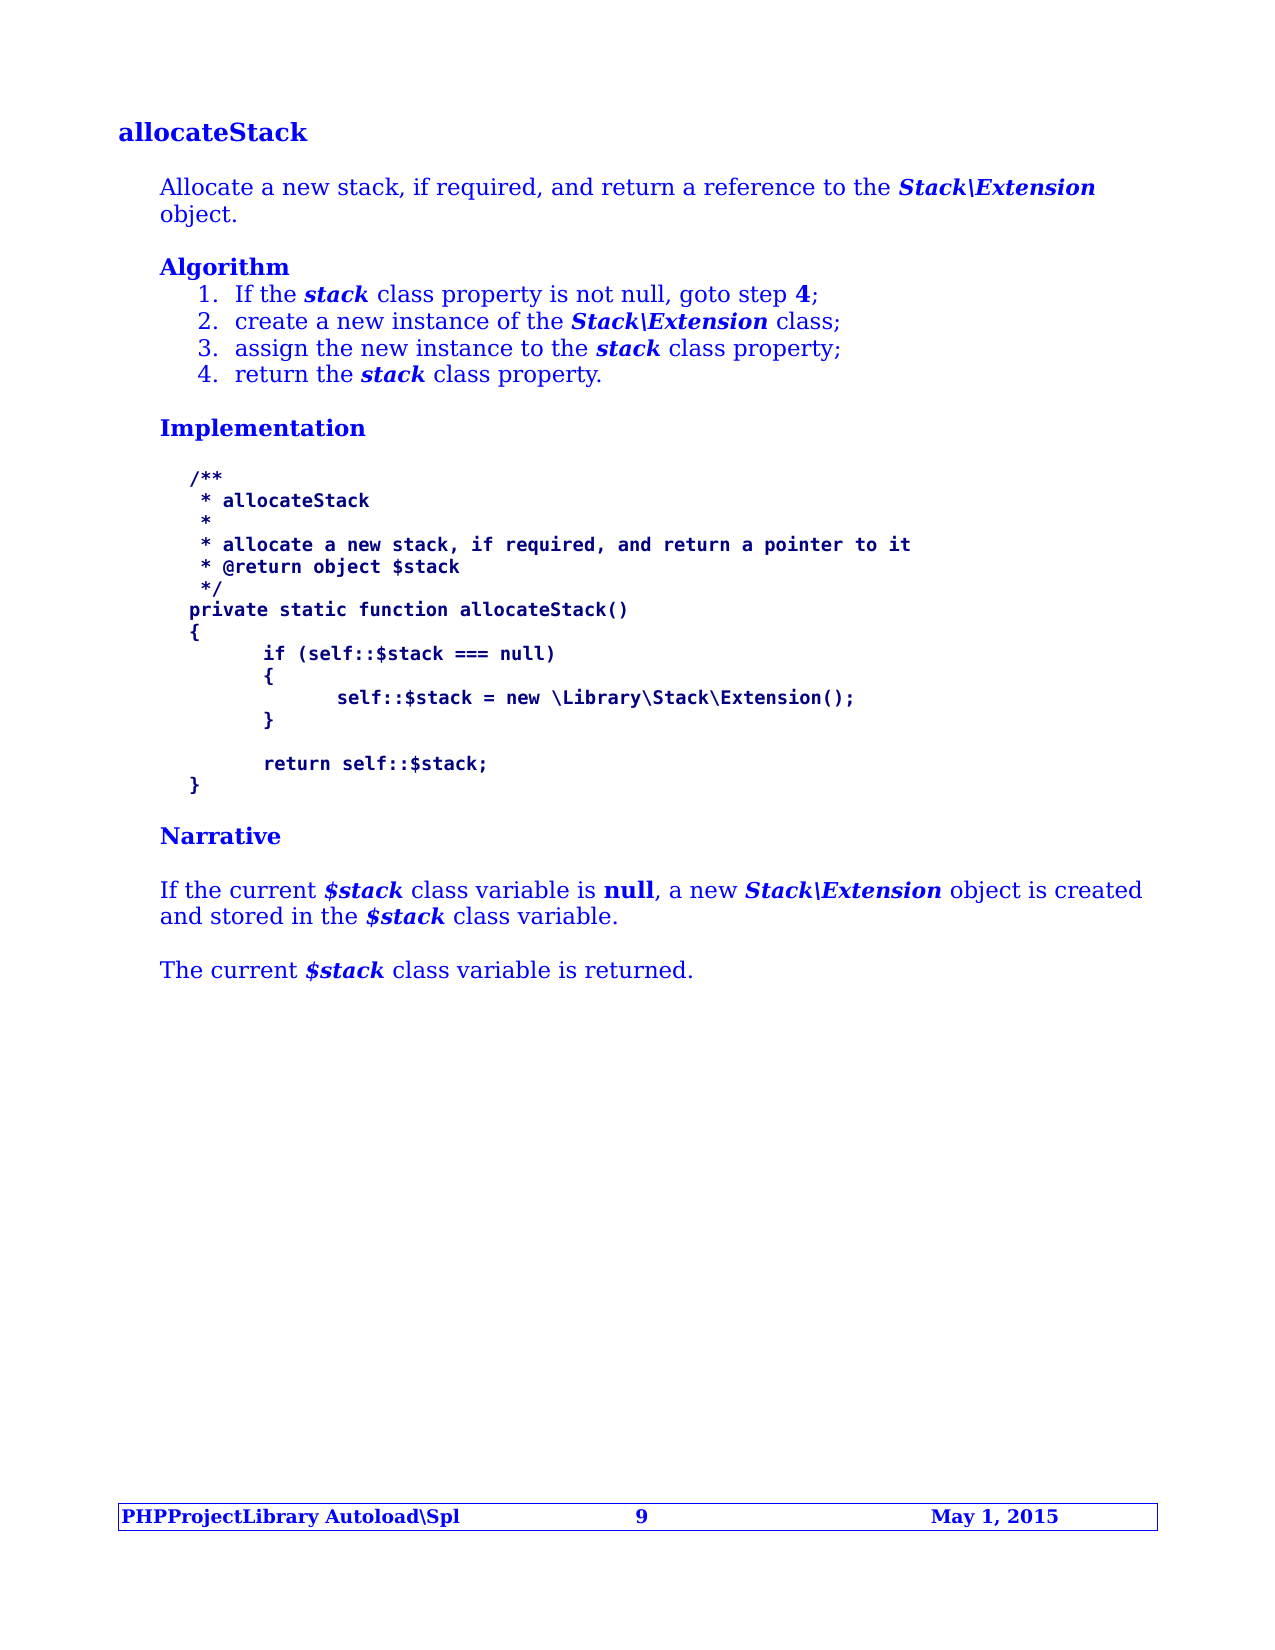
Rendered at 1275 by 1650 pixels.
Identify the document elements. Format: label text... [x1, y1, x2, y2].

list { [189, 665, 1157, 687]
list if (self::$stack === null) [189, 643, 1157, 665]
list } [189, 774, 1157, 796]
title allocateStack [118, 118, 1157, 147]
list assign the new instance to the stack class property; [197, 335, 1157, 361]
list self::$stack = new \Library\Stack\Extension(); [189, 687, 1157, 709]
list return self::$stack; [189, 753, 1157, 774]
list If the stack class property is not null, goto step 4; [197, 281, 1157, 308]
text Implementation [159, 415, 1157, 442]
text Algorithm [159, 254, 1157, 281]
list * allocate a new stack, if required, and return a pointer to it [189, 534, 1157, 556]
list * [189, 512, 1157, 534]
list return the stack class property. [197, 361, 1157, 388]
list /** [189, 468, 1157, 490]
text If the current $stack class variable is null, a new Stack\Extension object is created and stored in the $stack class variable. [159, 877, 1157, 930]
text The current $stack class variable is returned. [159, 957, 1157, 983]
list } [189, 709, 1157, 731]
text Allocate a new stack, if required, and return a reference to the Stack\Extension object. [159, 174, 1157, 227]
list create a new instance of the Stack\Extension class; [197, 308, 1157, 335]
list { [189, 621, 1157, 643]
list * @return object $stack [189, 556, 1157, 578]
list private static function allocateStack() [189, 599, 1157, 621]
list */ [189, 578, 1157, 599]
list * allocateStack [189, 490, 1157, 512]
text Narrative [159, 823, 1157, 850]
